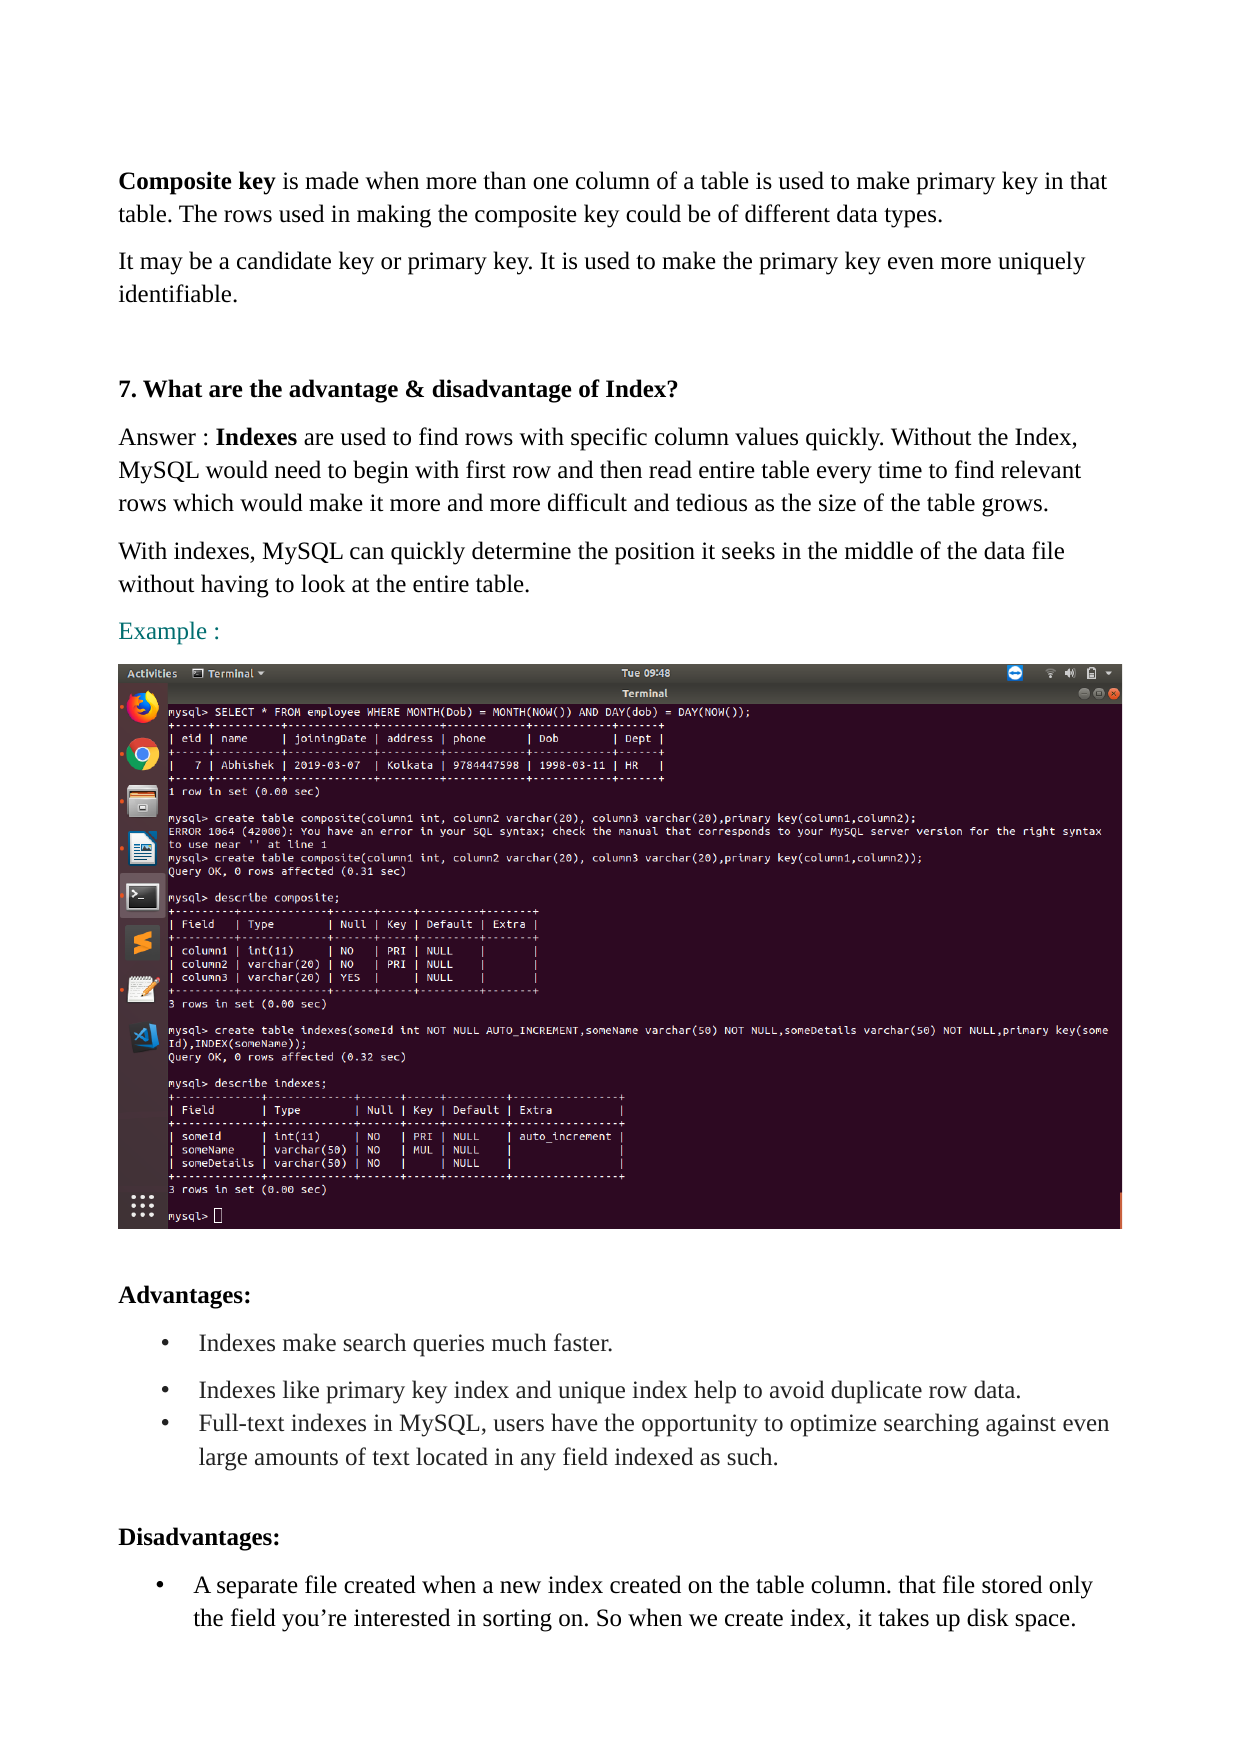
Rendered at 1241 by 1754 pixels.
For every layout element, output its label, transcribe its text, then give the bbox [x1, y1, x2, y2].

text With indexes, MySQL can quickly determine the position it seeks in the middle of the data file without having to look at the entire table. [118, 536, 1122, 598]
text Example : [118, 616, 1122, 645]
text Answer : Indexes are used to find rows with specific column values quickly. Without the Index, MySQL would need to begin with first row and then read entire table every time to find relevant rows which would make it more and more difficult and tedious as the size of the table grows. [118, 422, 1122, 517]
text Composite key is made when more than one column of a table is used to make primary key in that table. The rows used in making the composite key could be of different data types. [118, 166, 1122, 227]
list Indexes make search queries much faster. [161, 1328, 1122, 1357]
list Full-text indexes in MySQL, users have the opportunity to optimize searching against even large amounts of text located in any field indexed as such. [161, 1408, 1122, 1470]
text Disadvantages: [118, 1522, 1122, 1551]
text It may be a candidate key or primary key. It is used to make the primary key even more uniquely identifiable. [118, 246, 1122, 308]
text 7. What are the advantage & disadvantage of Index? [118, 374, 1122, 403]
picture [118, 664, 1123, 1229]
list Indexes like primary key index and unique index help to avoid duplicate row data. [161, 1376, 1122, 1404]
list A separate file created when a new index created on the table column. that file stored only the field you’re interested in sorting on. So when we create index, it takes up disk space. [156, 1570, 1122, 1632]
text Advantages: [118, 1280, 1122, 1309]
